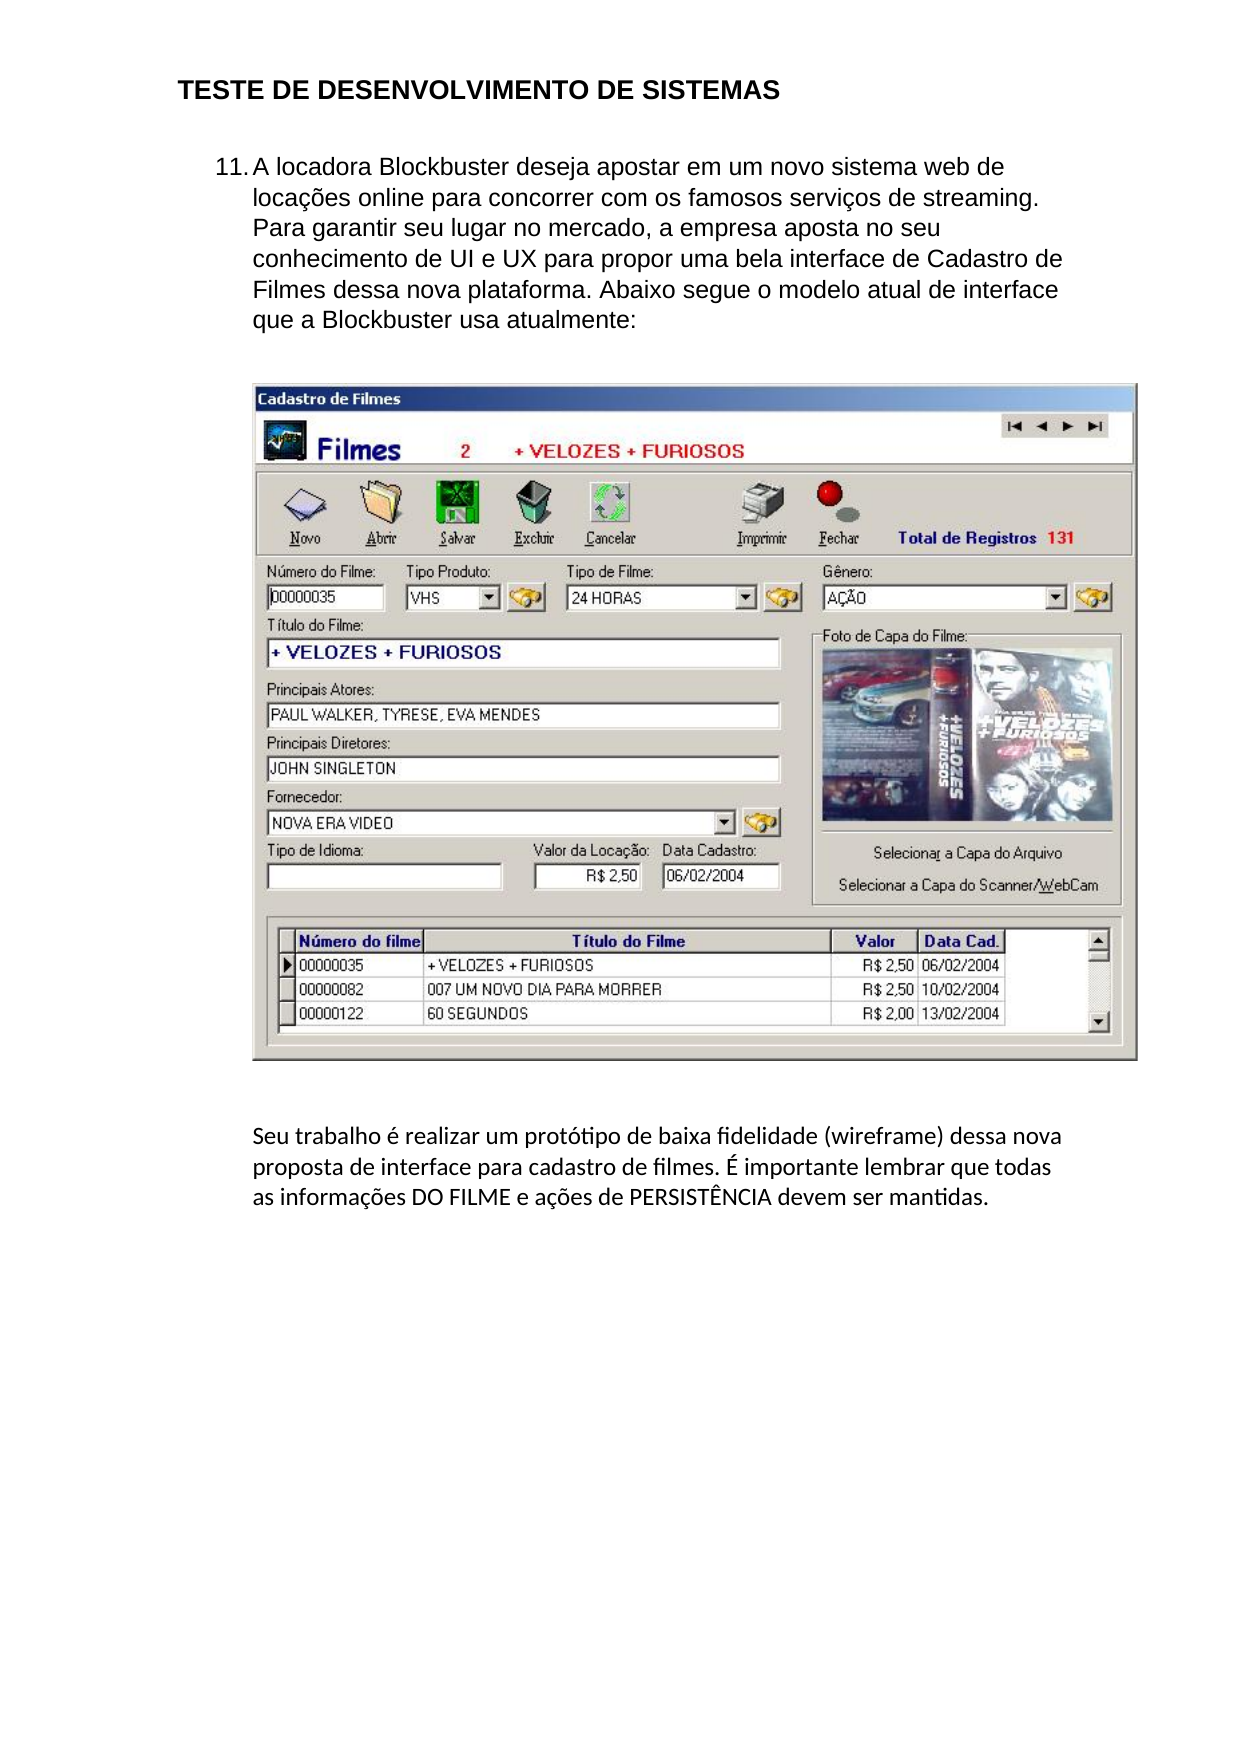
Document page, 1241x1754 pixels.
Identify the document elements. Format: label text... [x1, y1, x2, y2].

text Seu trabalho é realizar um protótipo de baixa fidelidade (wireframe) dessa nova proposta de interface para cadastro de filmes. É importante lembrar que todas as informações DO FILME e ações de PERSISTÊNCIA devem ser mantidas. [252, 1120, 1063, 1212]
list A locadora Blockbuster deseja apostar em um novo sistema web de locações online para concorrer com os famosos serviços de streaming. Para garantir seu lugar no mercado, a empresa aposta no seu conhecimento de UI e UX para propor uma bela interface de Cadastro de Filmes dessa nova plataforma. Abaixo segue o modelo atual de interface que a Blockbuster usa atualmente: [215, 152, 1093, 334]
picture [252, 383, 1138, 1061]
